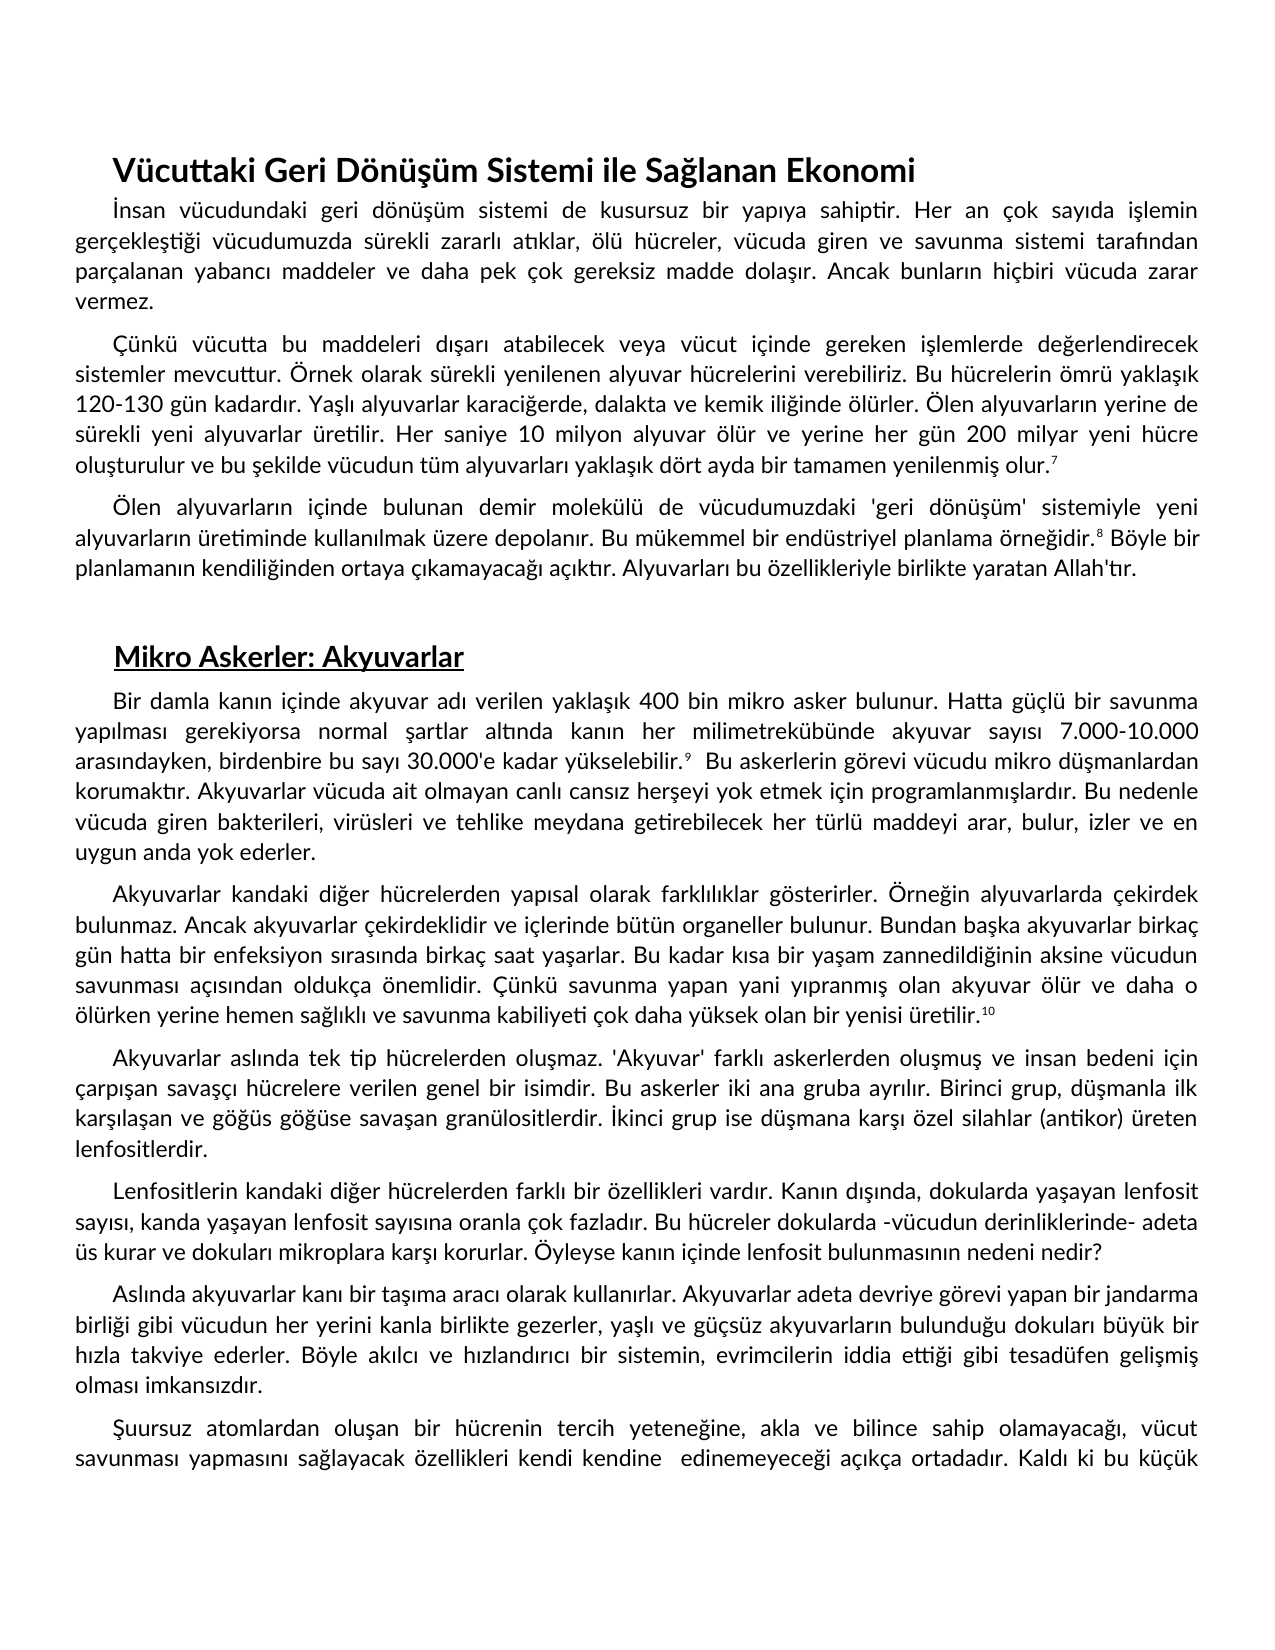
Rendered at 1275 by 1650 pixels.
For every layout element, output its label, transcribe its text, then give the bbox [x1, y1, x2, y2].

text Bir damla kanın içinde akyuvar adı verilen yaklaşık 400 bin mikro asker bulunur. Hatta güçlü bir savunma yapılması gerekiyorsa normal şartlar altında kanın her milimetrekübünde akyuvar sayısı 7.000-10.000 arasındayken, birdenbire bu sayı 30.000'e kadar yükselebilir.9 Bu askerlerin görevi vücudu mikro düşmanlardan korumaktır. Akyuvarlar vücuda ait olmayan canlı cansız herşeyi yok etmek için programlanmışlardır. Bu nedenle vücuda giren bakterileri, virüsleri ve tehlike meydana getirebilecek her türlü maddeyi arar, bulur, izler ve en uygun anda yok ederler. [75, 686, 1200, 865]
subtitle Vücuttaki Geri Dönüşüm Sistemi ile Sağlanan Ekonomi [112, 150, 1200, 190]
text Lenfositlerin kandaki diğer hücrelerden farklı bir özellikleri vardır. Kanın dışında, dokularda yaşayan lenfosit sayısı, kanda yaşayan lenfosit sayısına oranla çok fazladır. Bu hücreler dokularda -vücudun derinliklerinde- adeta üs kurar ve dokuları mikroplara karşı korurlar. Öyleyse kanın içinde lenfosit bulunmasının nedeni nedir? [75, 1177, 1200, 1265]
text Çünkü vücutta bu maddeleri dışarı atabilecek veya vücut içinde gereken işlemlerde değerlendirecek sistemler mevcuttur. Örnek olarak sürekli yenilenen alyuvar hücrelerini verebiliriz. Bu hücrelerin ömrü yaklaşık 120-130 gün kadardır. Yaşlı alyuvarlar karaciğerde, dalakta ve kemik iliğinde ölürler. Ölen alyuvarların yerine de sürekli yeni alyuvarlar üretilir. Her saniye 10 milyon alyuvar ölür ve yerine her gün 200 milyar yeni hücre oluşturulur ve bu şekilde vücudun tüm alyuvarları yaklaşık dört ayda bir tamamen yenilenmiş olur.7 [75, 329, 1200, 478]
text İnsan vücudundaki geri dönüşüm sistemi de kusursuz bir yapıya sahiptir. Her an çok sayıda işlemin gerçekleştiği vücudumuzda sürekli zararlı atıklar, ölü hücreler, vücuda giren ve savunma sistemi tarafından parçalanan yabancı maddeler ve daha pek çok gereksiz madde dolaşır. Ancak bunların hiçbiri vücuda zarar vermez. [75, 196, 1200, 314]
text Ölen alyuvarların içinde bulunan demir molekülü de vücudumuzdaki 'geri dönüşüm' sistemiyle yeni alyuvarların üretiminde kullanılmak üzere depolanır. Bu mükemmel bir endüstriyel planlama örneğidir.8 Böyle bir planlamanın kendiliğinden ortaya çıkamayacağı açıktır. Alyuvarları bu özellikleriyle birlikte yaratan Allah'tır. [75, 493, 1200, 581]
text Aslında akyuvarlar kanı bir taşıma aracı olarak kullanırlar. Akyuvarlar adeta devriye görevi yapan bir jandarma birliği gibi vücudun her yerini kanla birlikte gezerler, yaşlı ve güçsüz akyuvarların bulunduğu dokuları büyük bir hızla takviye ederler. Böyle akılcı ve hızlandırıcı bir sistemin, evrimcilerin iddia ettiği gibi tesadüfen gelişmiş olması imkansızdır. [75, 1280, 1200, 1398]
text Şuursuz atomlardan oluşan bir hücrenin tercih yeteneğine, akla ve bilince sahip olamayacağı, vücut savunması yapmasını sağlayacak özellikleri kendi kendine edinemeyeceği açıkça ortadadır. Kaldı ki bu küçük [75, 1413, 1200, 1471]
text Akyuvarlar aslında tek tip hücrelerden oluşmaz. 'Akyuvar' farklı askerlerden oluşmuş ve insan bedeni için çarpışan savaşçı hücrelere verilen genel bir isimdir. Bu askerler iki ana gruba ayrılır. Birinci grup, düşmanla ilk karşılaşan ve göğüs göğüse savaşan granülositlerdir. İkinci grup ise düşmana karşı özel silahlar (antikor) üreten lenfositlerdir. [75, 1044, 1200, 1162]
subtitle Mikro Askerler: Akyuvarlar [113, 639, 1200, 674]
text Akyuvarlar kandaki diğer hücrelerden yapısal olarak farklılıklar gösterirler. Örneğin alyuvarlarda çekirdek bulunmaz. Ancak akyuvarlar çekirdeklidir ve içlerinde bütün organeller bulunur. Bundan başka akyuvarlar birkaç gün hatta bir enfeksiyon sırasında birkaç saat yaşarlar. Bu kadar kısa bir yaşam zannedildiğinin aksine vücudun savunması açısından oldukça önemlidir. Çünkü savunma yapan yani yıpranmış olan akyuvar ölür ve daha o ölürken yerine hemen sağlıklı ve savunma kabiliyeti çok daha yüksek olan bir yenisi üretilir.10 [75, 880, 1200, 1028]
